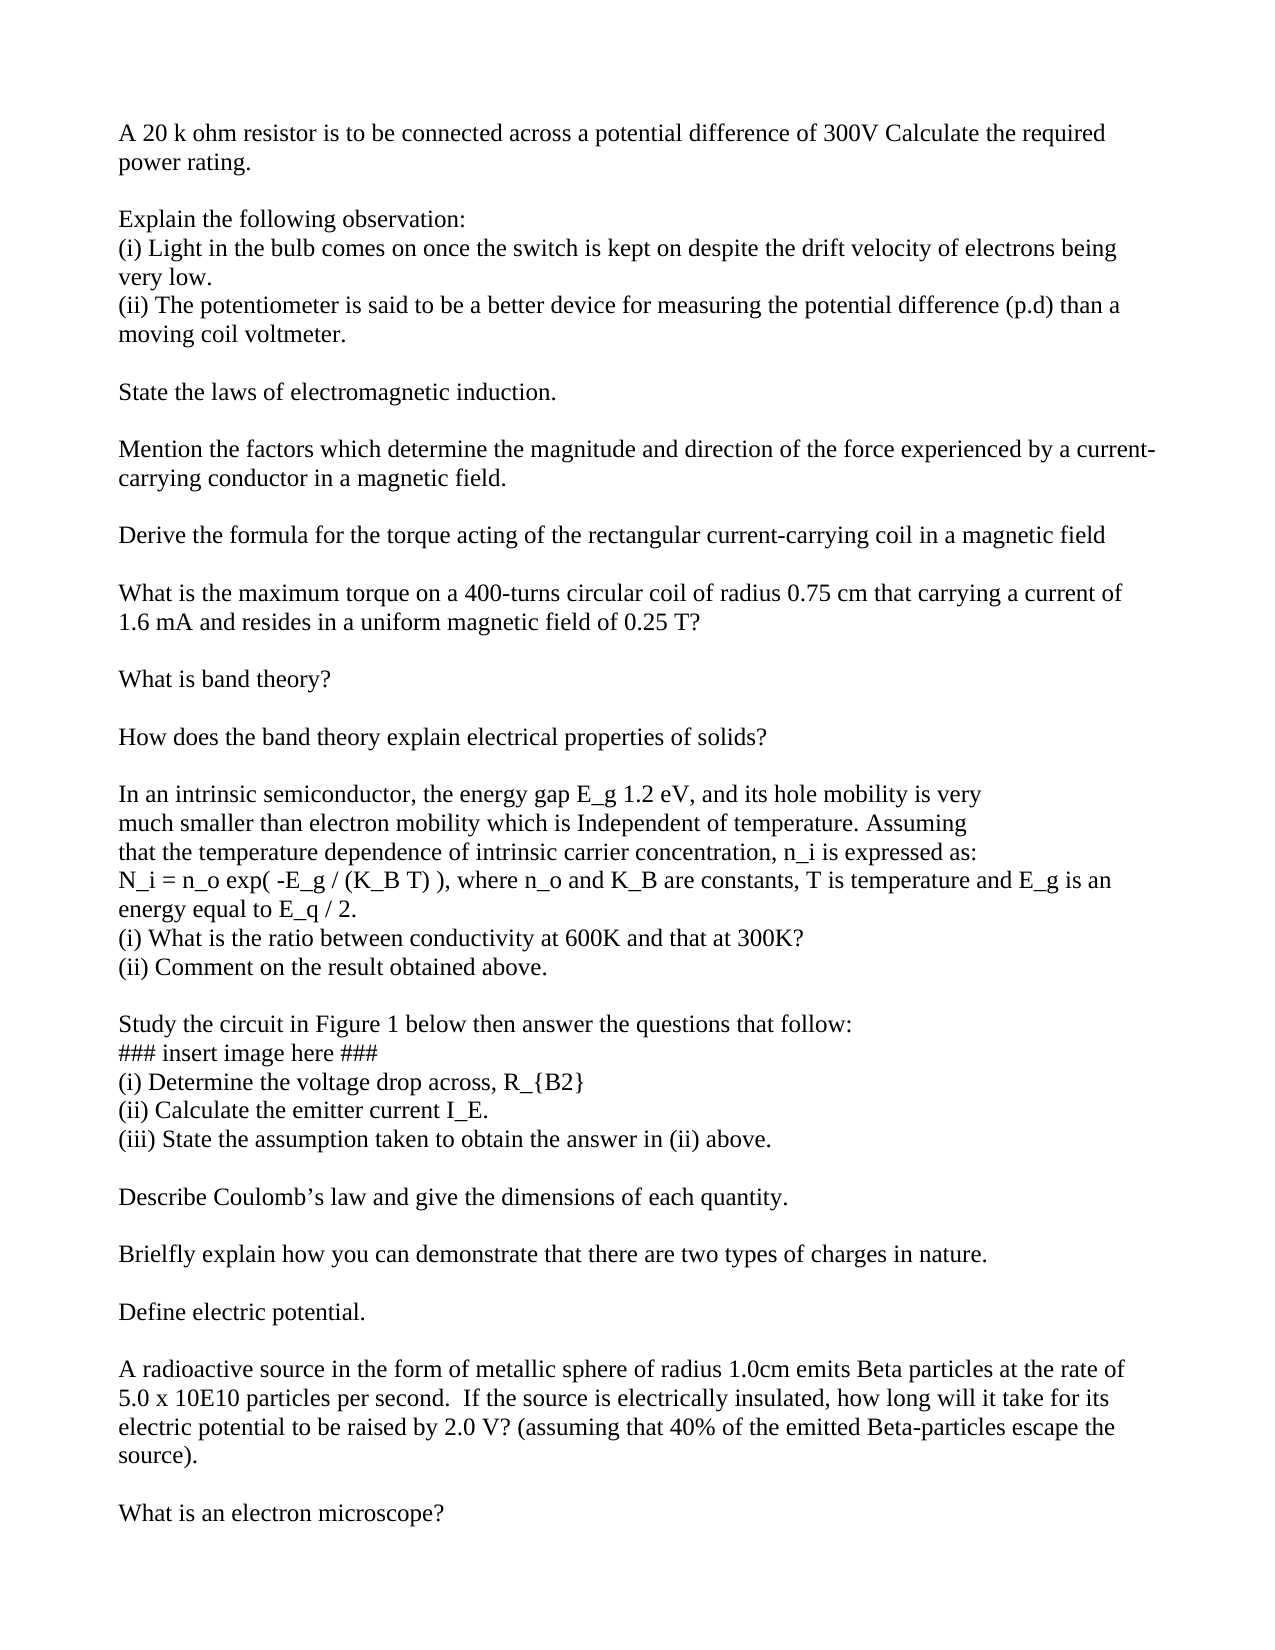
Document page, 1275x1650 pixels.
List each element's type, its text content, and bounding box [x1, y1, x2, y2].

text How does the band theory explain electrical properties of solids? [118, 722, 1157, 751]
text Explain the following observation: [118, 204, 1157, 233]
text (ii) Comment on the result obtained above. [118, 952, 1157, 981]
text What is an electron microscope? [118, 1498, 1157, 1527]
text (ii) Calculate the emitter current I_E. [118, 1096, 1157, 1124]
text A radioactive source in the form of metallic sphere of radius 1.0cm emits Beta particles at the rate of 5.0 x 10E10 particles per second. If the source is electrically insulated, how long will it take for its electric potential to be raised by 2.0 V? (assuming that 40% of the emitted Beta-particles escape the source). [118, 1354, 1157, 1469]
text What is band theory? [118, 664, 1157, 693]
text State the laws of electromagnetic induction. [118, 377, 1157, 406]
text (iii) State the assumption taken to obtain the answer in (ii) above. [118, 1124, 1157, 1153]
text Derive the formula for the torque acting of the rectangular current-carrying coil in a magnetic field [118, 521, 1157, 549]
text Define electric potential. [118, 1297, 1157, 1326]
text Brielfly explain how you can demonstrate that there are two types of charges in nature. [118, 1239, 1157, 1268]
text Describe Coulomb’s law and give the dimensions of each quantity. [118, 1182, 1157, 1211]
text (i) Light in the bulb comes on once the switch is kept on despite the drift velocity of electrons being very low. [118, 233, 1157, 291]
text What is the maximum torque on a 400-turns circular coil of radius 0.75 cm that carrying a current of 1.6 mA and resides in a uniform magnetic field of 0.25 T? [118, 578, 1157, 636]
text (i) What is the ratio between conductivity at 600K and that at 300K? [118, 923, 1157, 952]
text ### insert image here ### [118, 1038, 1157, 1067]
text much smaller than electron mobility which is Independent of temperature. Assuming [118, 808, 1157, 837]
text that the temperature dependence of intrinsic carrier concentration, n_i is expressed as: [118, 837, 1157, 866]
text A 20 k ohm resistor is to be connected across a potential difference of 300V Calculate the required power rating. [118, 118, 1157, 176]
text (i) Determine the voltage drop across, R_{B2} [118, 1067, 1157, 1096]
text (ii) The potentiometer is said to be a better device for measuring the potential difference (p.d) than a moving coil voltmeter. [118, 291, 1157, 348]
text Study the circuit in Figure 1 below then answer the questions that follow: [118, 1009, 1157, 1038]
text Mention the factors which determine the magnitude and direction of the force experienced by a current-carrying conductor in a magnetic field. [118, 434, 1157, 492]
text N_i = n_o exp( -E_g / (K_B T) ), where n_o and K_B are constants, T is temperature and E_g is an energy equal to E_q / 2. [118, 866, 1157, 923]
text In an intrinsic semiconductor, the energy gap E_g 1.2 eV, and its hole mobility is very [118, 779, 1157, 808]
